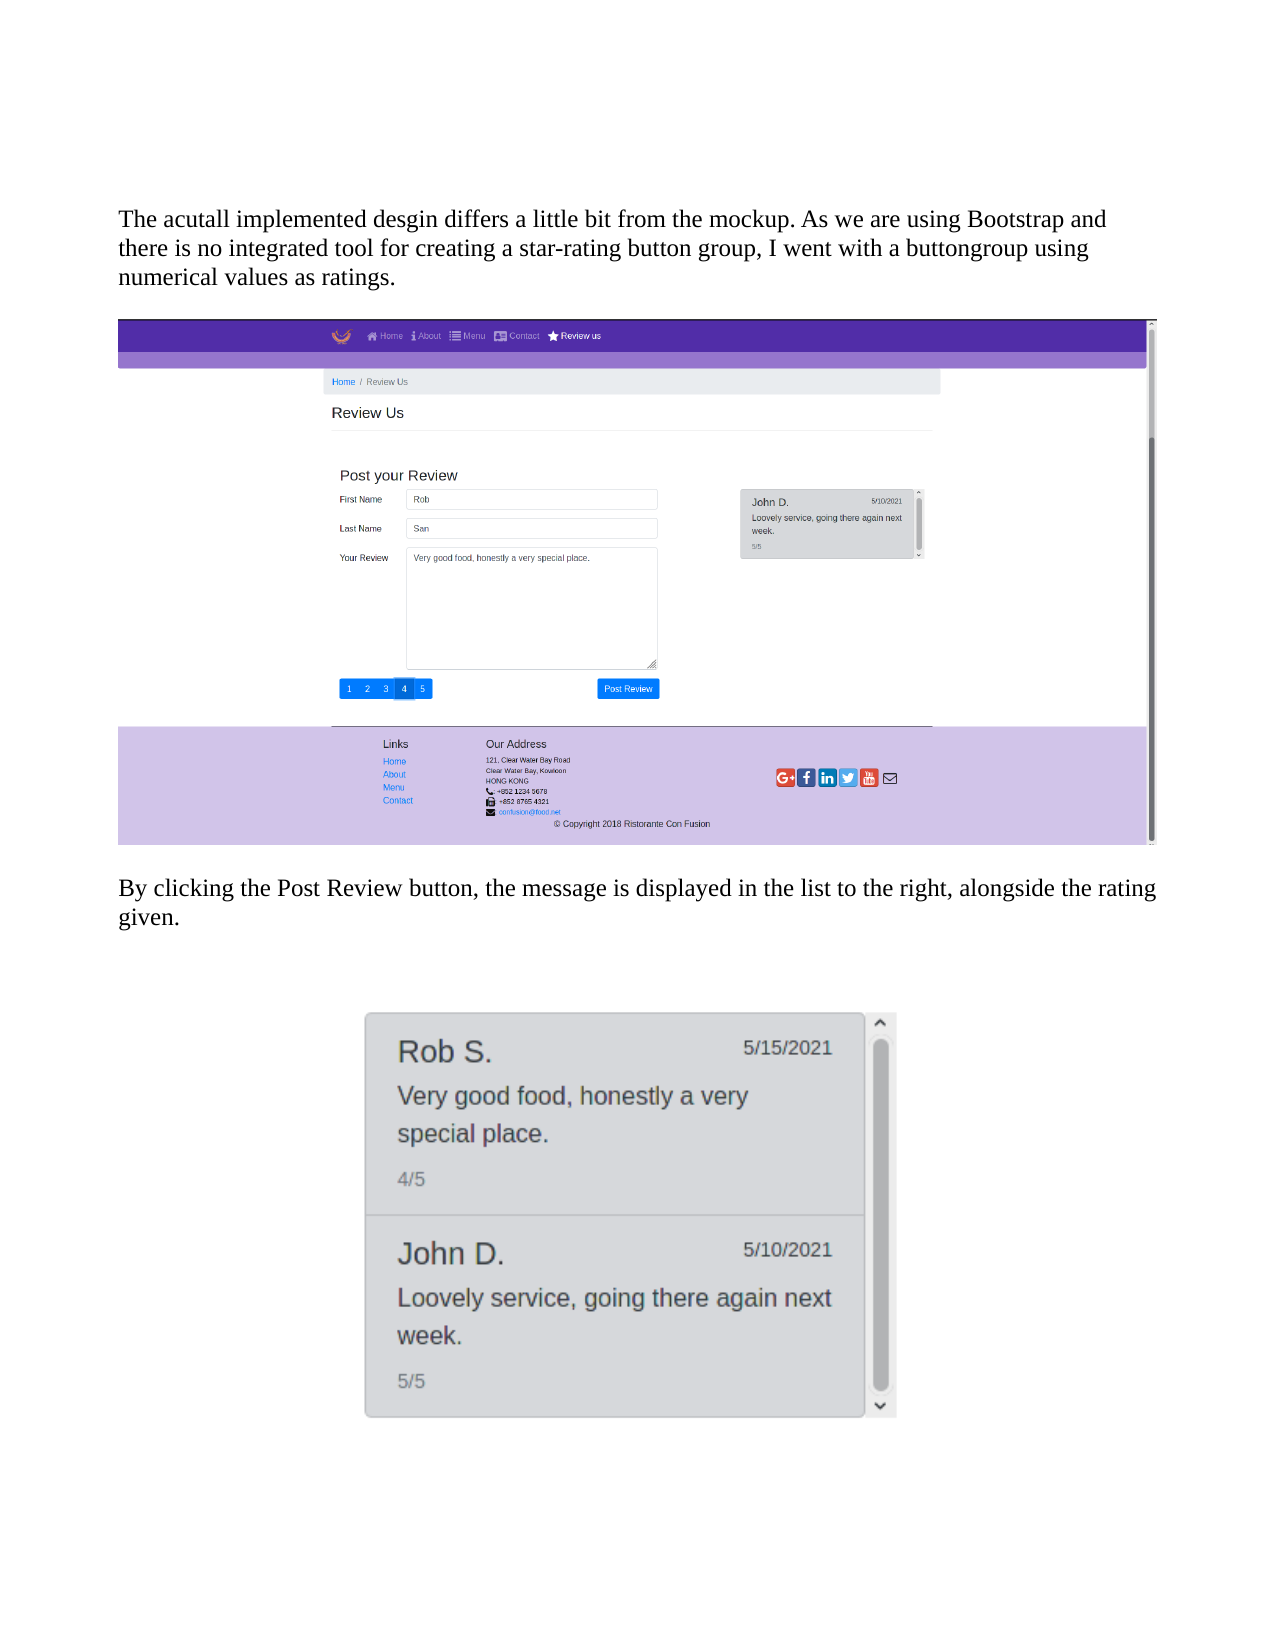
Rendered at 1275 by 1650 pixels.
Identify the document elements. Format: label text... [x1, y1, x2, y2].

text By clicking the Post Review button, the message is displayed in the list to the right, alongside the rating given. [118, 845, 1157, 931]
picture [118, 319, 1157, 845]
picture [322, 976, 947, 1523]
text The acutall implemented desgin differs a little bit from the mockup. As we are using Bootstrap and there is no integrated tool for creating a star-rating button group, I went with a buttongroup using numerical values as ratings. [118, 204, 1157, 291]
